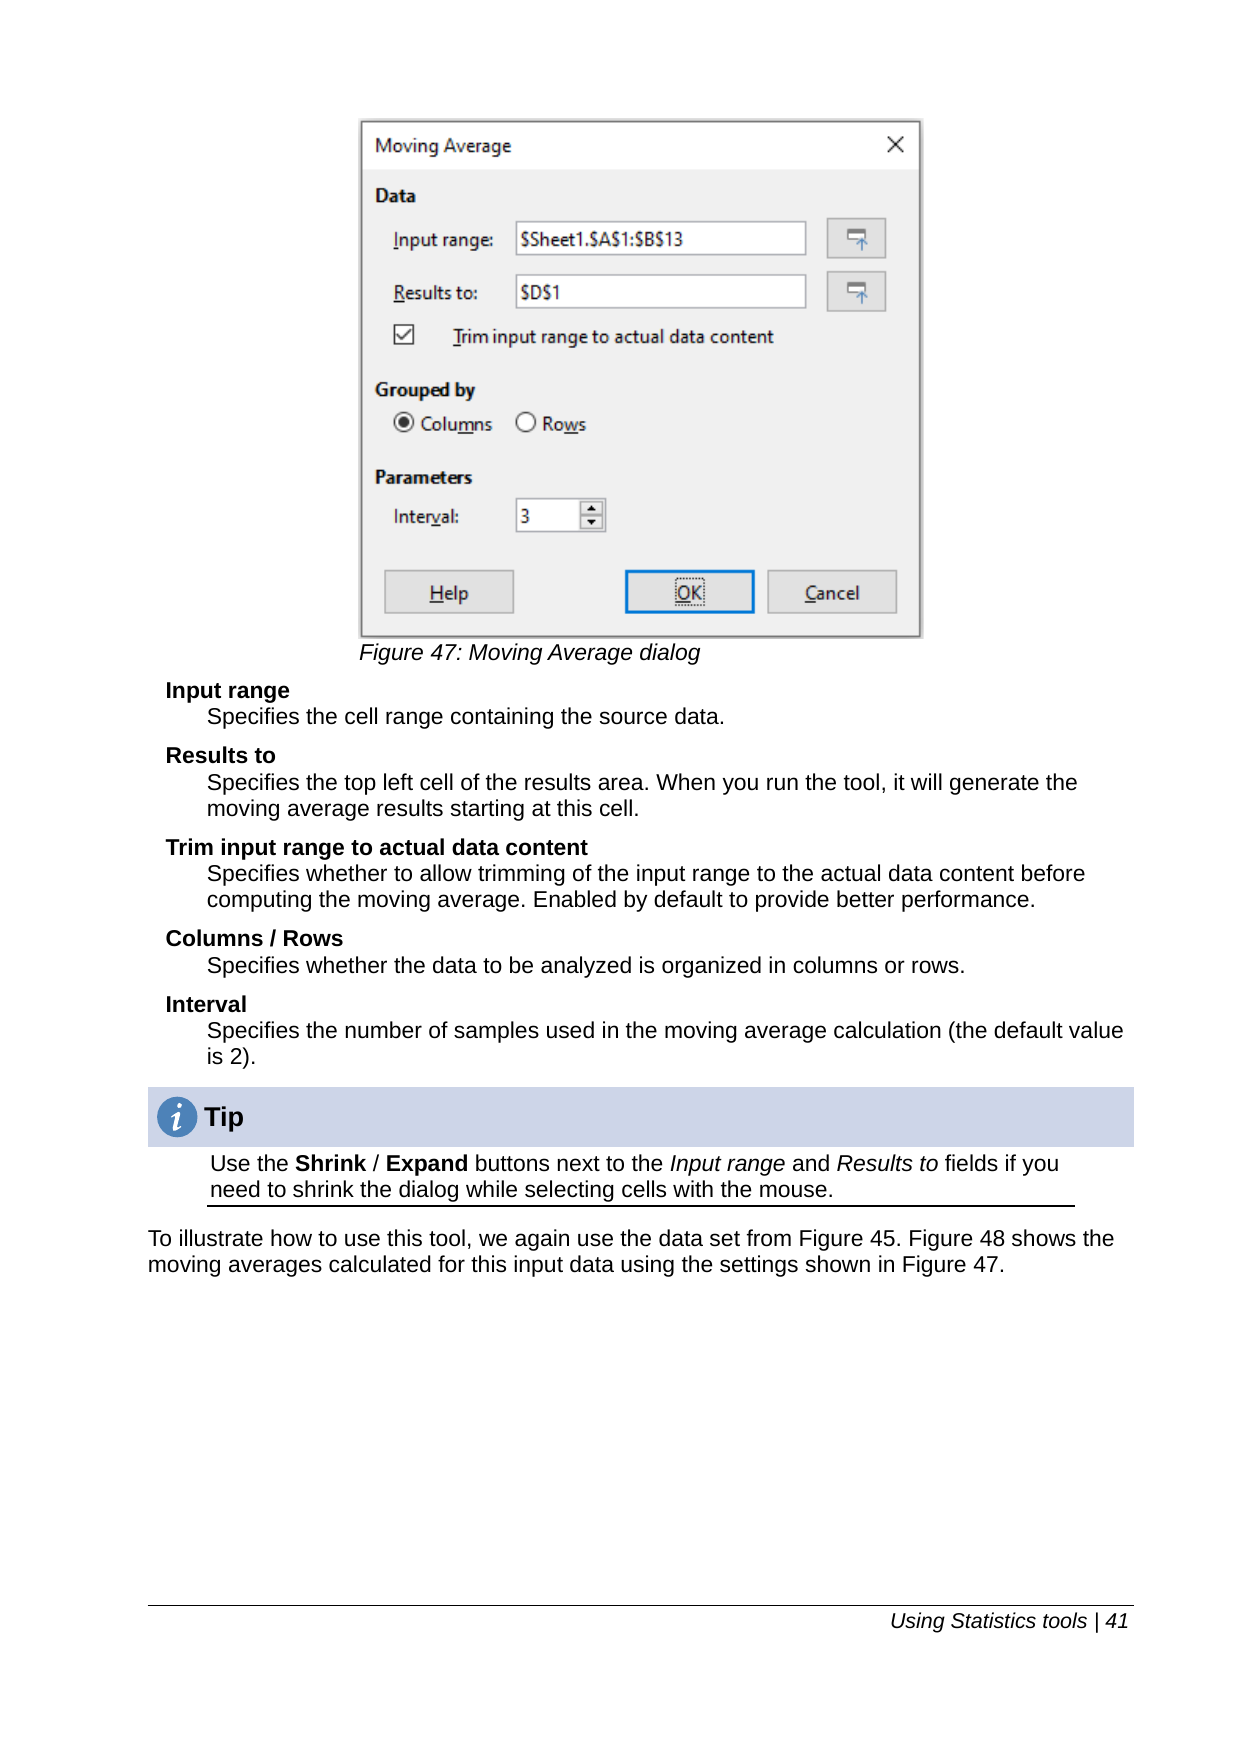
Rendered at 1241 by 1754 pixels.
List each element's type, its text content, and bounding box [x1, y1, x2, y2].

text Specifies the cell range containing the source data. [207, 703, 1134, 730]
text Use the Shrink / Expand buttons next to the Input range and Results to fields if you need to shrink the dialog while selecting cells with the mouse. [207, 1147, 1075, 1205]
text Specifies the top left cell of the results area. When you run the tool, it will generate the moving average results starting at this cell. [207, 768, 1134, 821]
text Specifies whether the data to be analyzed is organized in columns or rows. [207, 952, 1134, 978]
picture [358, 118, 924, 639]
text Specifies whether to allow trimming of the input range to the actual data content before computing the moving average. Enabled by default to provide better performance. [207, 860, 1134, 913]
text Results to [165, 742, 1134, 768]
text Specifies the number of samples used in the moving average calculation (the default value is 2). [207, 1017, 1134, 1069]
text Input range [165, 677, 1134, 703]
text Interval [165, 991, 1134, 1017]
text Trim input range to actual data content [165, 834, 1134, 860]
text To illustrate how to use this tool, we again use the data set from Figure 45. Figure 48 shows the moving averages calculated for this input data using the settings shown in Figure 47. [148, 1225, 1134, 1278]
subtitle Tip [148, 1087, 1134, 1147]
text Columns / Rows [165, 925, 1134, 952]
text Figure 47: Moving Average dialog [359, 639, 923, 665]
